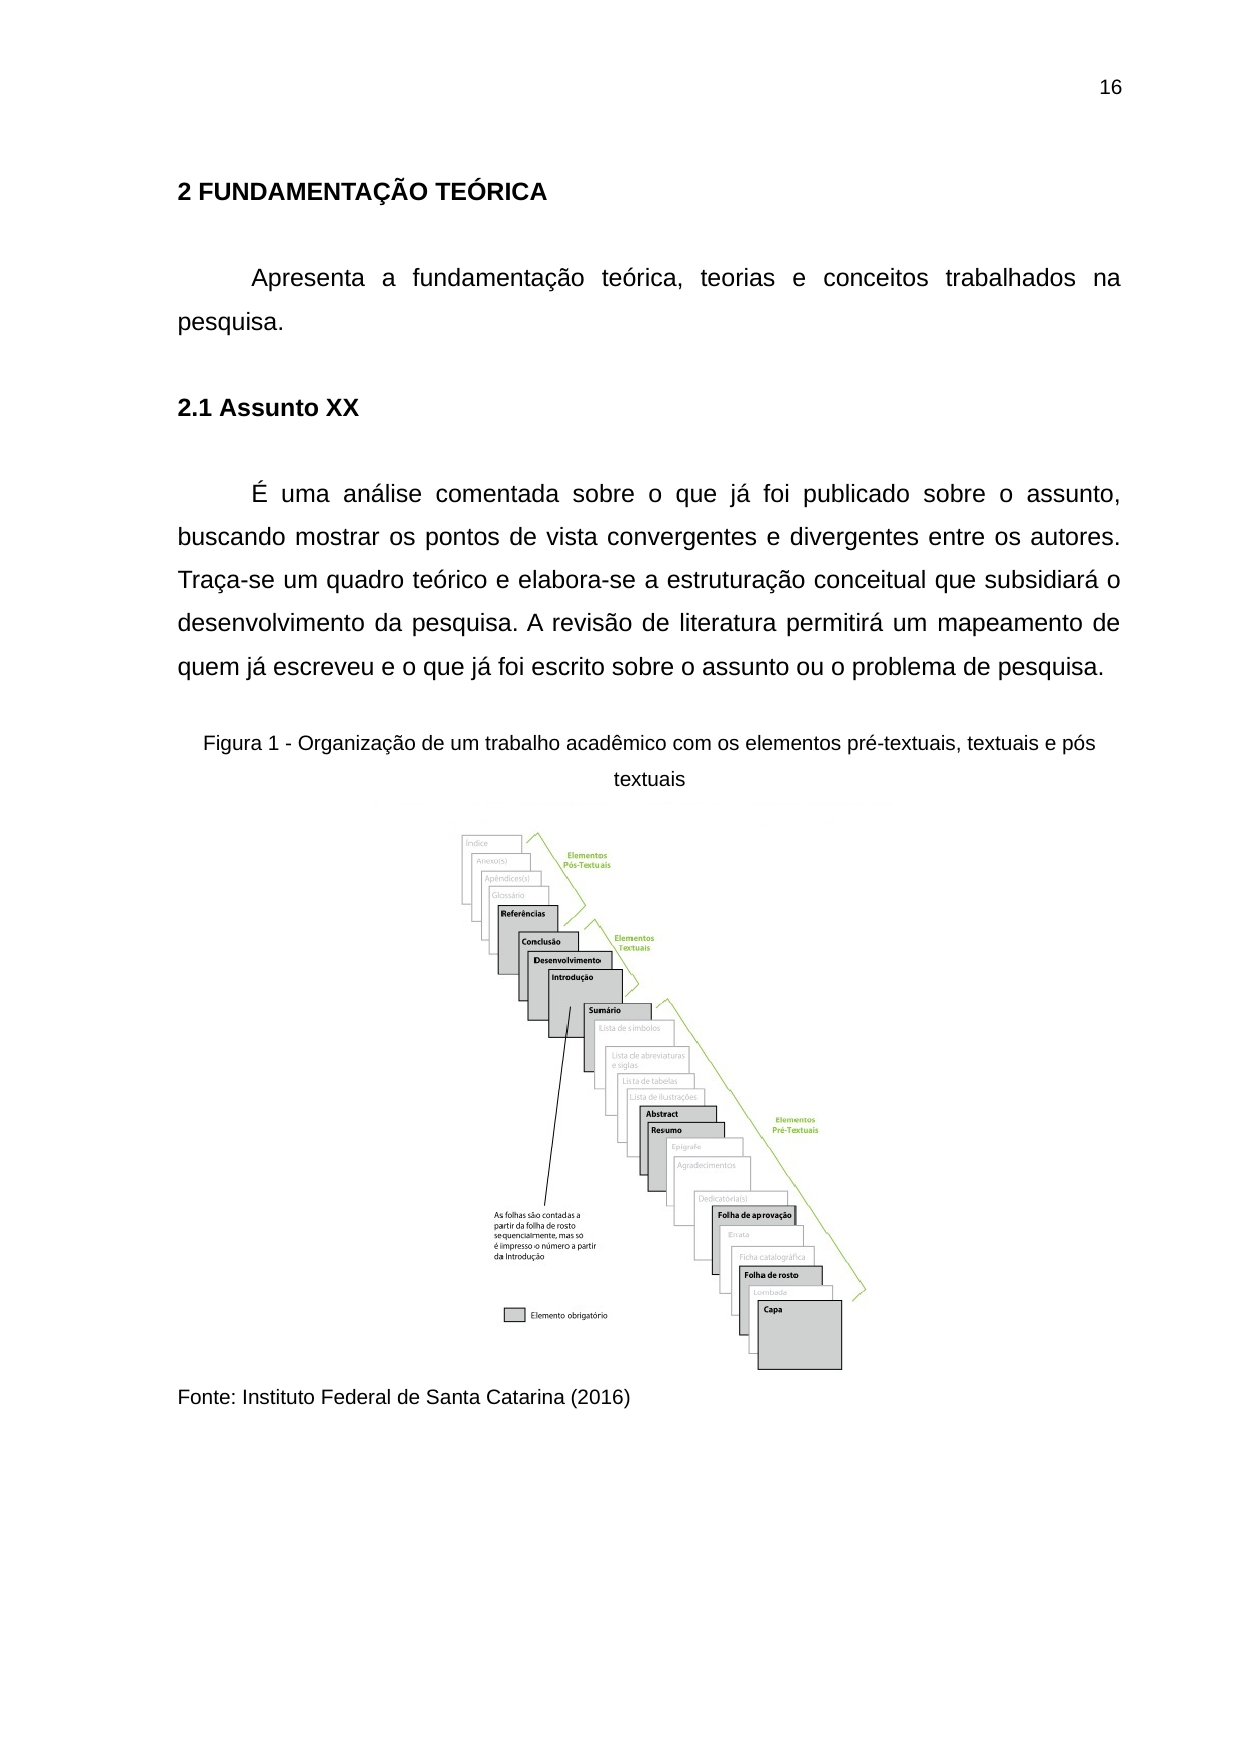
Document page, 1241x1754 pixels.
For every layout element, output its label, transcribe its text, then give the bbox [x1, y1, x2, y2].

text Figura 1 - Organização de um trabalho acadêmico com os elementos pré-textuais, textuais e pós textuais [177, 731, 1122, 791]
text Fonte: Instituto Federal de Santa Catarina (2016) [177, 1385, 1122, 1409]
text Apresenta a fundamentação teórica, teorias e conceitos trabalhados na pesquisa. [177, 263, 1122, 335]
text É uma análise comentada sobre o que já foi publicado sobre o assunto, buscando mostrar os pontos de vista convergentes e divergentes entre os autores. Traça-se um quadro teórico e elabora-se a estruturação conceitual que subsidiará o desenvolvimento da pesquisa. A revisão de literatura permitirá um mapeamento de quem já escreveu e o que já foi escrito sobre o assunto ou o problema de pesquisa. [177, 479, 1122, 680]
picture [373, 802, 925, 1378]
subtitle 2.1 Assunto XX [177, 393, 1122, 422]
subtitle 2 FUNDAMENTAÇÃO TEÓRICA [177, 177, 1122, 206]
